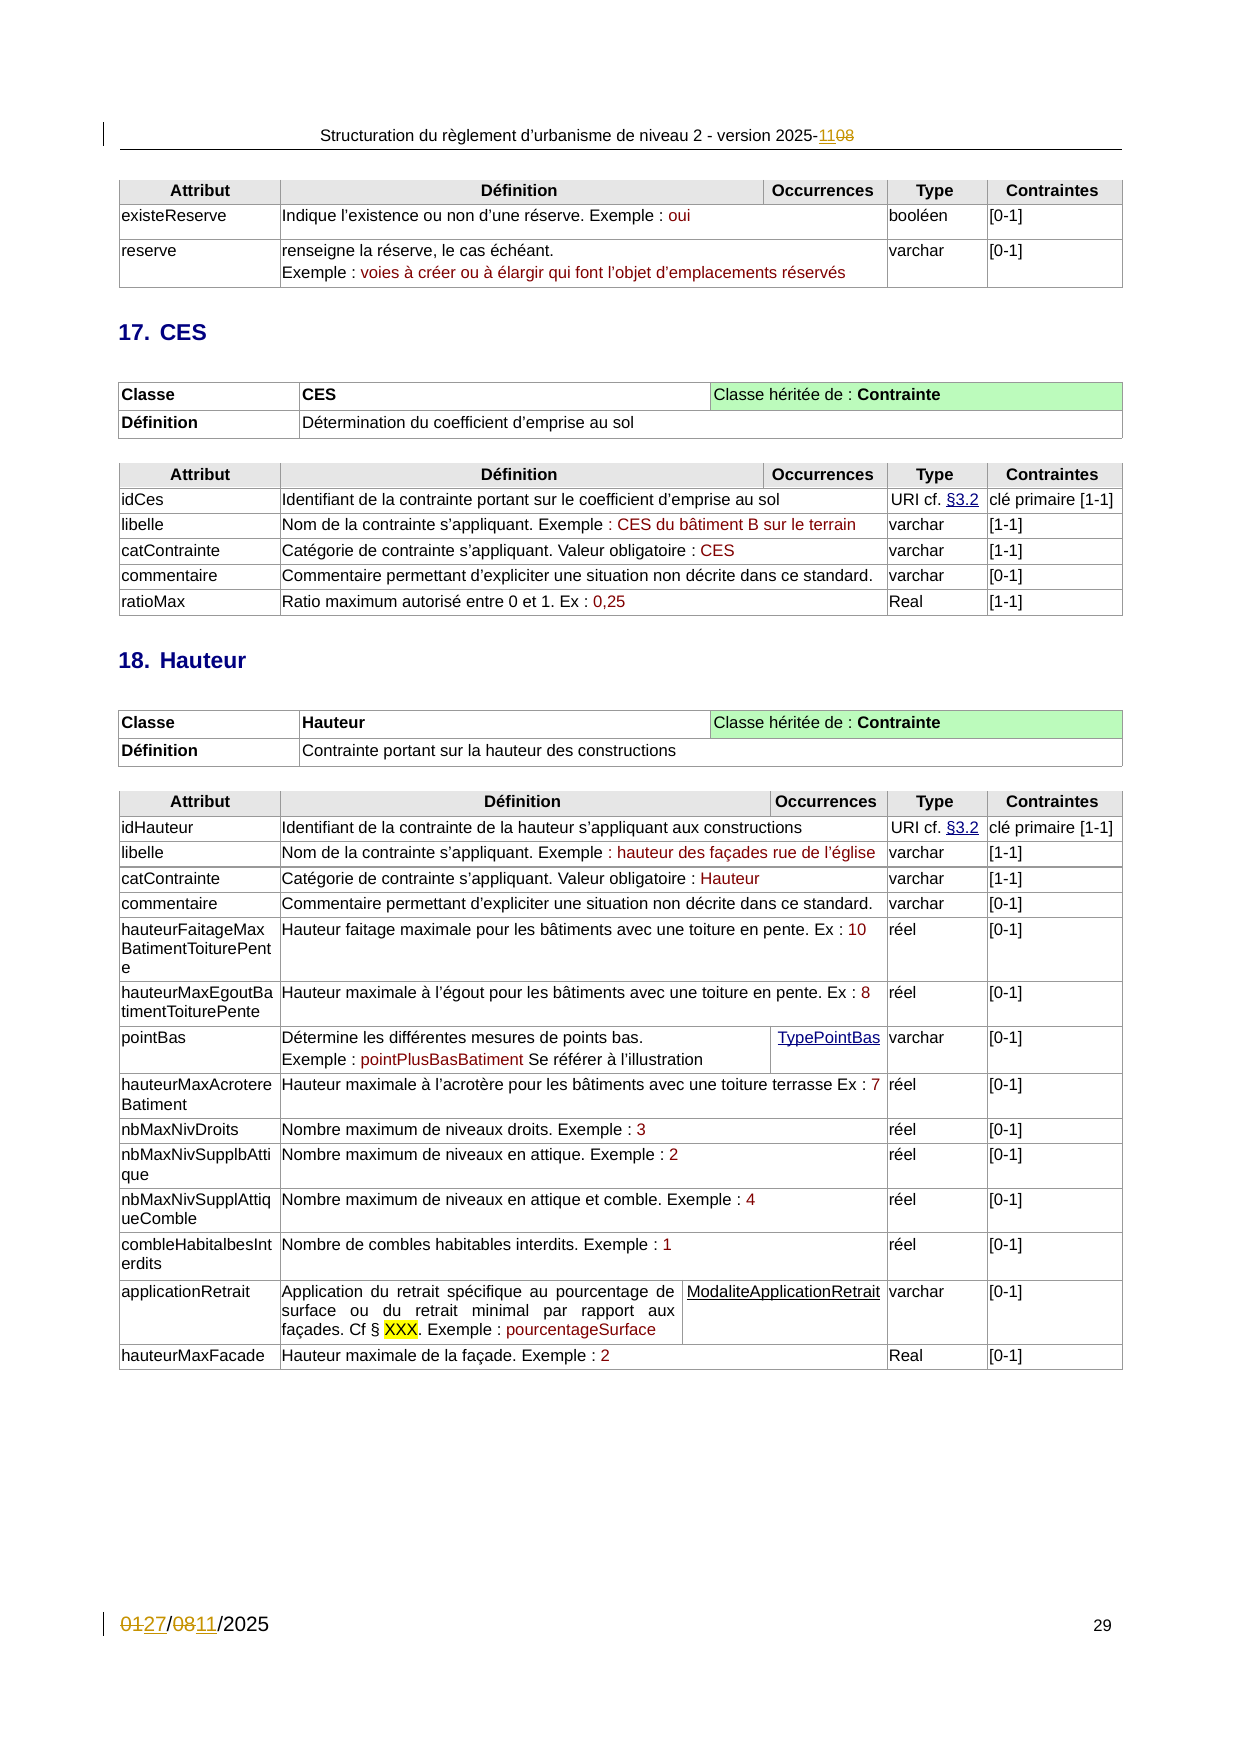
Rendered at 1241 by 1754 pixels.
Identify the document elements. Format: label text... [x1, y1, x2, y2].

table_cell pointBas [120, 1027, 280, 1073]
table_cell Identifiant de la contrainte de la hauteur s’appliquant aux constructions [281, 817, 887, 841]
table_cell reserve [120, 240, 280, 287]
table_cell hauteurFaitageMaxBatimentToiturePente [120, 918, 280, 981]
table_cell [0-1] [988, 565, 1122, 589]
table_cell Catégorie de contrainte s’appliquant. Valeur obligatoire : Hauteur [281, 868, 887, 892]
table_header Occurrences [764, 180, 887, 204]
table_cell Détermination du coefficient d’emprise au sol [300, 411, 1122, 438]
table_cell hauteurMaxEgoutBatimentToiturePente [120, 982, 280, 1026]
table_cell [0-1] [988, 205, 1122, 239]
table_cell clé primaire [1-1] [988, 817, 1122, 841]
table_cell booléen [888, 205, 987, 239]
table_cell varchar [888, 514, 987, 538]
table_cell varchar [888, 240, 987, 287]
table_header Type [888, 791, 987, 816]
table_cell libelle [120, 514, 280, 538]
table_header Occurrences [764, 463, 887, 487]
table_cell [0-1] [988, 982, 1122, 1026]
table_cell réel [888, 1144, 987, 1188]
table_cell [0-1] [988, 240, 1122, 287]
table_cell Nom de la contrainte s’appliquant. Exemple : hauteur des façades rue de l’église [281, 842, 887, 866]
table_cell réel [888, 1233, 987, 1280]
table_header Contraintes [988, 791, 1122, 816]
table_cell [1-1] [988, 590, 1122, 614]
table_cell [0-1] [988, 1345, 1122, 1369]
table_cell [0-1] [988, 1027, 1122, 1073]
subtitle CES [118, 319, 1122, 345]
table_cell catContrainte [120, 868, 280, 892]
table_cell catContrainte [120, 539, 280, 564]
table_cell [1-1] [988, 539, 1122, 564]
table_cell Real [888, 590, 987, 614]
table_cell réel [888, 1074, 987, 1118]
table_cell ModaliteApplicationRetrait [683, 1281, 887, 1343]
table_cell [0-1] [988, 1281, 1122, 1343]
table_header Classe [119, 383, 299, 410]
table_header Définition [281, 791, 770, 816]
table_cell [0-1] [988, 1144, 1122, 1188]
table_cell [0-1] [988, 893, 1122, 917]
table_header Attribut [120, 791, 280, 816]
table_cell réel [888, 1189, 987, 1232]
table_cell nbMaxNivDroits [120, 1119, 280, 1143]
table_cell Détermine les différentes mesures de points bas. Exemple : pointPlusBasBatiment Se référer à l’illustration [281, 1027, 770, 1073]
table_cell varchar [888, 539, 987, 564]
table_header Occurrences [771, 791, 887, 816]
table_header Attribut [120, 180, 280, 204]
table_cell nbMaxNivSupplAttiqueComble [120, 1189, 280, 1232]
table_cell nbMaxNivSupplbAttique [120, 1144, 280, 1188]
table_cell Application du retrait spécifique au pourcentage de surface ou du retrait minimal par rapport aux façades. Cf § XXX. Exemple : pourcentageSurface [281, 1281, 682, 1343]
table_cell Nombre maximum de niveaux en attique et comble. Exemple : 4 [281, 1189, 887, 1232]
table_cell idCes [120, 489, 280, 513]
table_cell Contrainte portant sur la hauteur des constructions [300, 739, 1122, 766]
table_cell Indique l’existence ou non d’une réserve. Exemple : oui [281, 205, 887, 239]
table_cell ratioMax [120, 590, 280, 614]
table_cell [0-1] [988, 1119, 1122, 1143]
table_cell libelle [120, 842, 280, 866]
subtitle Hauteur [118, 647, 1122, 673]
table_header CES [300, 383, 710, 410]
table_cell URI cf. §3.2 [888, 817, 987, 841]
table_cell Nombre de combles habitables interdits. Exemple : 1 [281, 1233, 887, 1280]
table_cell [1-1] [988, 868, 1122, 892]
table_cell [0-1] [988, 1233, 1122, 1280]
table_header Attribut [120, 463, 280, 487]
table_header Définition [281, 463, 763, 487]
table_cell existeReserve [120, 205, 280, 239]
table_cell réel [888, 982, 987, 1026]
table_cell hauteurMaxFacade [120, 1345, 280, 1369]
table_cell Nombre maximum de niveaux droits. Exemple : 3 [281, 1119, 887, 1143]
table_cell Catégorie de contrainte s’appliquant. Valeur obligatoire : CES [281, 539, 887, 564]
table_cell Nombre maximum de niveaux en attique. Exemple : 2 [281, 1144, 887, 1188]
table_cell Hauteur faitage maximale pour les bâtiments avec une toiture en pente. Ex : 10 [281, 918, 887, 981]
table_cell Real [888, 1345, 987, 1369]
table_header Classe héritée de : Contrainte [711, 383, 1122, 410]
table_cell Hauteur maximale de la façade. Exemple : 2 [281, 1345, 887, 1369]
table_cell Définition [119, 411, 299, 438]
table_header Type [888, 180, 987, 204]
table_cell idHauteur [120, 817, 280, 841]
table_cell TypePointBas [771, 1027, 887, 1073]
table_cell Définition [119, 739, 299, 766]
table_cell varchar [888, 842, 987, 866]
table_header Hauteur [300, 711, 710, 738]
table_cell varchar [888, 565, 987, 589]
table_cell Ratio maximum autorisé entre 0 et 1. Ex : 0,25 [281, 590, 887, 614]
table_cell applicationRetrait [120, 1281, 280, 1343]
table_header Classe [119, 711, 299, 738]
table_cell [1-1] [988, 514, 1122, 538]
table_cell Commentaire permettant d’expliciter une situation non décrite dans ce standard. [281, 893, 887, 917]
table_cell ‍commentaire [120, 893, 280, 917]
table_cell URI cf. §3.2 [888, 489, 987, 513]
table_cell Hauteur maximale à l’acrotère pour les bâtiments avec une toiture terrasse Ex : 7 [281, 1074, 887, 1118]
table_cell Nom de la contrainte s’appliquant. Exemple : CES du bâtiment B sur le terrain [281, 514, 887, 538]
table_cell réel [888, 918, 987, 981]
table_cell varchar [888, 893, 987, 917]
table_cell [1-1] [988, 842, 1122, 866]
table_cell hauteurMaxAcrotereBatiment [120, 1074, 280, 1118]
table_header Contraintes [988, 463, 1122, 487]
table_cell réel [888, 1119, 987, 1143]
table_cell Hauteur maximale à l’égout pour les bâtiments avec une toiture en pente. Ex : 8 [281, 982, 887, 1026]
table_header Définition [281, 180, 763, 204]
table_cell [0-1] [988, 918, 1122, 981]
table_cell Commentaire permettant d’expliciter une situation non décrite dans ce standard. [281, 565, 887, 589]
table_cell combleHabitalbesInterdits [120, 1233, 280, 1280]
table_cell renseigne la réserve, le cas échéant. Exemple : voies à créer ou à élargir qui font l’objet d’emplacements réservés [281, 240, 887, 287]
table_cell ‍commentaire [120, 565, 280, 589]
table_header Classe héritée de : Contrainte [711, 711, 1122, 738]
table_cell [0-1] [988, 1189, 1122, 1232]
table_cell varchar [888, 868, 987, 892]
table_header Contraintes [988, 180, 1122, 204]
table_cell clé primaire [1-1] [988, 489, 1122, 513]
table_cell [0-1] [988, 1074, 1122, 1118]
table_header Type [888, 463, 987, 487]
table_cell varchar [888, 1281, 987, 1343]
table_cell varchar [888, 1027, 987, 1073]
table_cell Identifiant de la contrainte portant sur le coefficient d’emprise au sol [281, 489, 887, 513]
